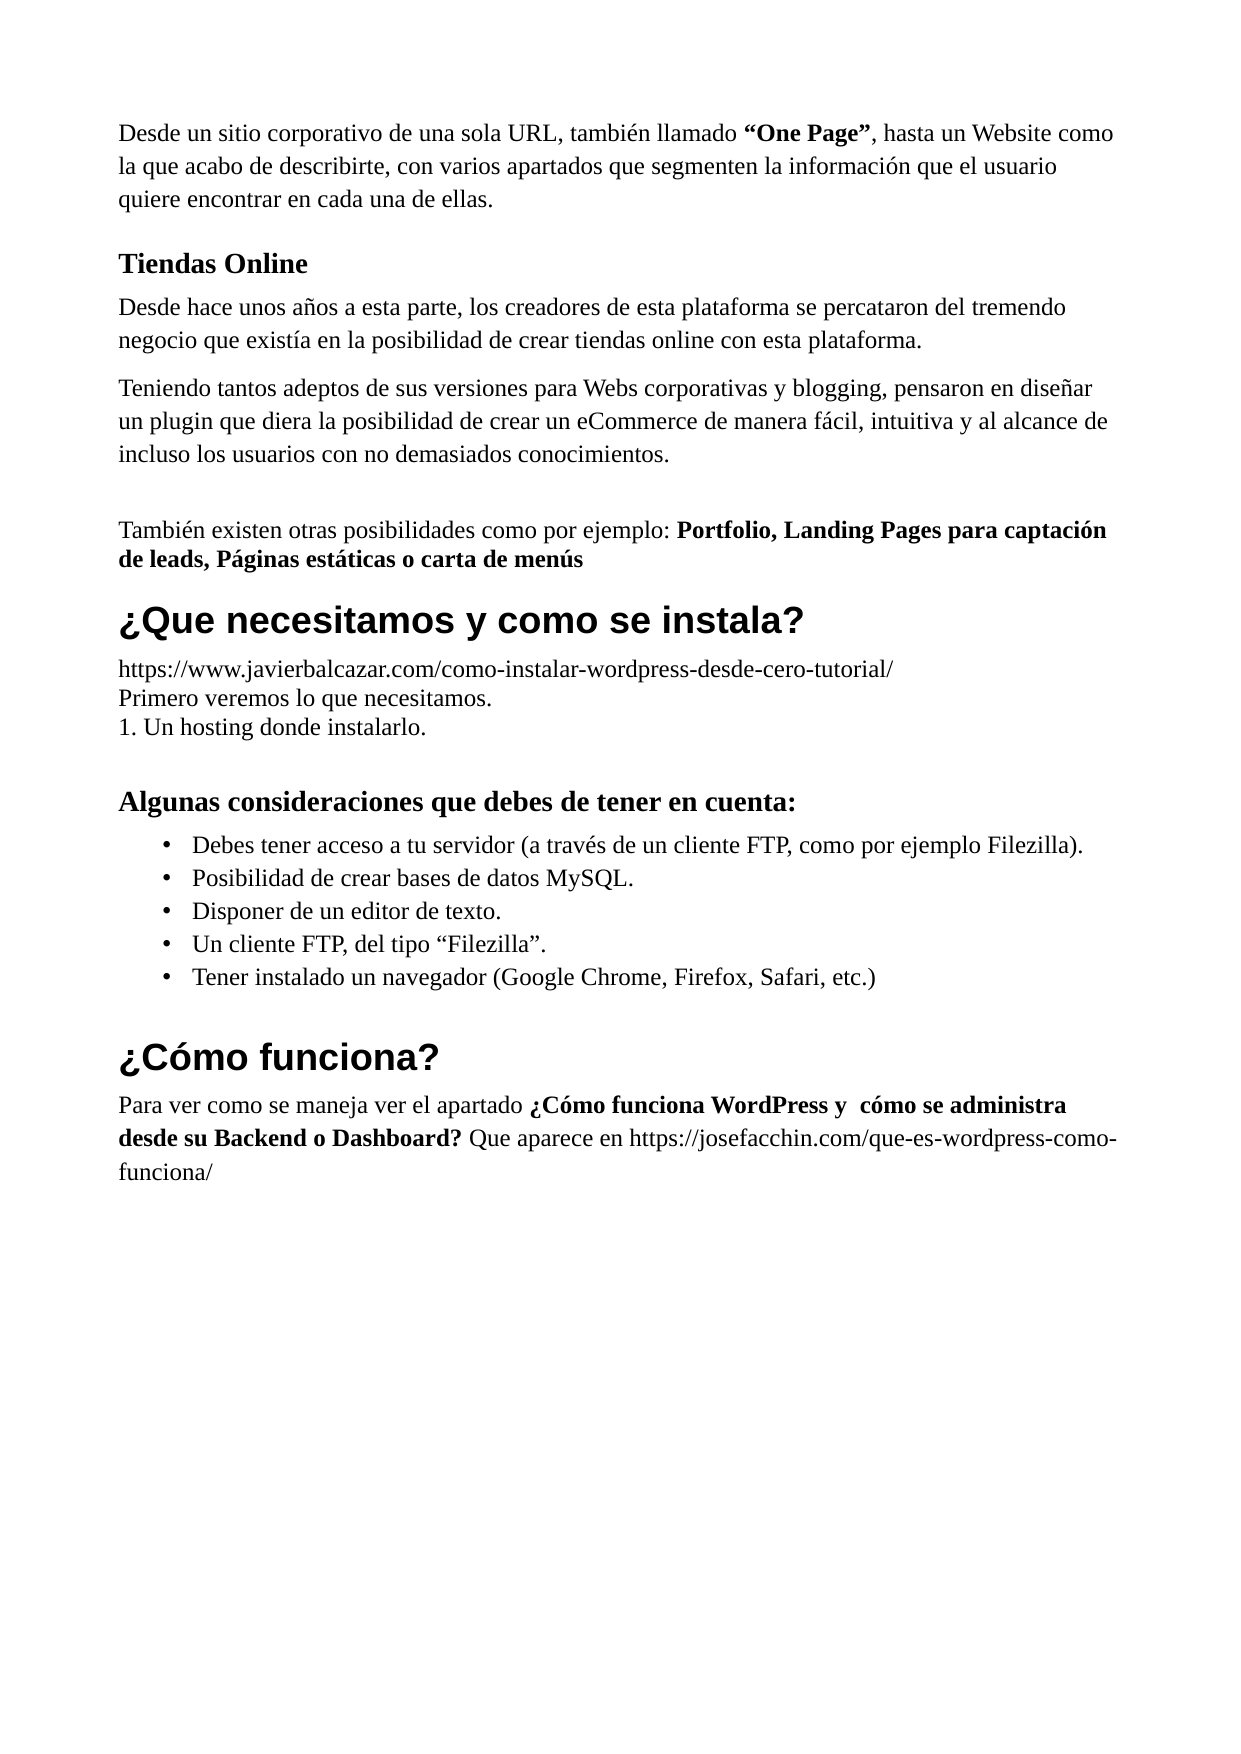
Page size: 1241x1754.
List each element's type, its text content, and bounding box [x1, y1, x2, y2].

subtitle Algunas consideraciones que debes de tener en cuenta: [118, 784, 1122, 817]
subtitle ¿Que necesitamos y como se instala? [118, 598, 1122, 642]
list Tener instalado un navegador (Google Chrome, Firefox, Safari, etc.) [162, 962, 1122, 991]
list Un cliente FTP, del tipo “Filezilla”. [162, 929, 1122, 957]
text También existen otras posibilidades como por ejemplo: Portfolio, Landing Pages para captación de leads, Páginas estáticas o carta de menús [118, 515, 1122, 573]
text Para ver como se maneja ver el apartado ¿Cómo funciona WordPress y cómo se administra desde su Backend o Dashboard? Que aparece en https://josefacchin.com/que-es-wordpress-como-funciona/ [118, 1091, 1122, 1185]
text Desde hace unos años a esta parte, los creadores de esta plataforma se percataron del tremendo negocio que existía en la posibilidad de crear tiendas online con esta plataforma. [118, 292, 1122, 354]
subtitle Tiendas Online [118, 246, 1122, 280]
text 1. Un hosting donde instalarlo. [118, 712, 1122, 740]
subtitle ¿Cómo funciona? [118, 1034, 1122, 1078]
text Desde un sitio corporativo de una sola URL, también llamado “One Page”, hasta un Website como la que acabo de describirte, con varios apartados que segmenten la información que el usuario quiere encontrar en cada una de ellas. [118, 118, 1122, 213]
list Debes tener acceso a tu servidor (a través de un cliente FTP, como por ejemplo Filezilla). [162, 830, 1122, 858]
text https://www.javierbalcazar.com/como-instalar-wordpress-desde-cero-tutorial/ [118, 654, 1122, 683]
list Disponer de un editor de texto. [162, 896, 1122, 924]
text Primero veremos lo que necesitamos. [118, 683, 1122, 712]
list Posibilidad de crear bases de datos MySQL. [162, 863, 1122, 891]
text Teniendo tantos adeptos de sus versiones para Webs corporativas y blogging, pensaron en diseñar un plugin que diera la posibilidad de crear un eCommerce de manera fácil, intuitiva y al alcance de incluso los usuarios con no demasiados conocimientos. [118, 373, 1122, 468]
